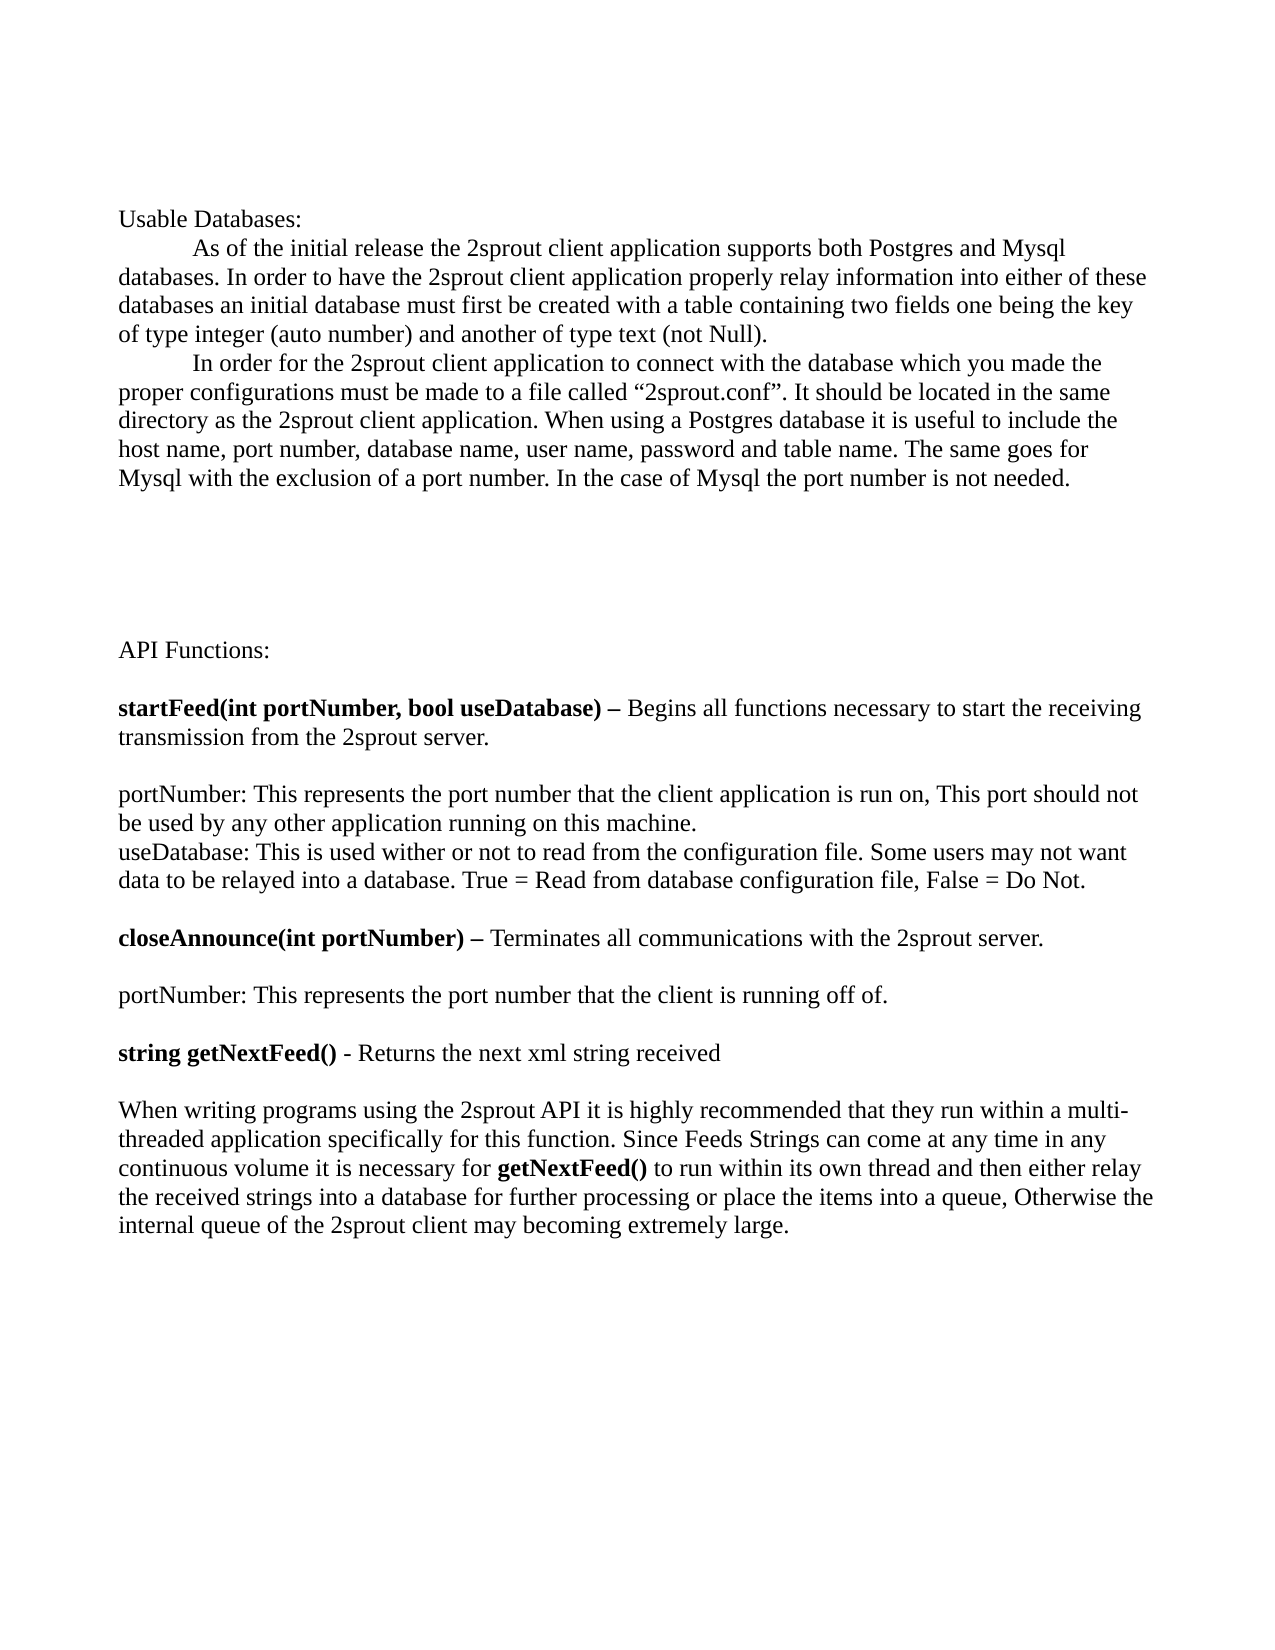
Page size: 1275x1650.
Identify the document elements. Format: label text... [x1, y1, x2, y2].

text string getNextFeed() - Returns the next xml string received [118, 1038, 1157, 1067]
text closeAnnounce(int portNumber) – Terminates all communications with the 2sprout server. [118, 923, 1157, 952]
text startFeed(int portNumber, bool useDatabase) – Begins all functions necessary to start the receiving transmission from the 2sprout server. [118, 693, 1157, 751]
text portNumber: This represents the port number that the client application is run on, This port should not be used by any other application running on this machine. [118, 779, 1157, 837]
text useDatabase: This is used wither or not to read from the configuration file. Some users may not want data to be relayed into a database. True = Read from database configuration file, False = Do Not. [118, 837, 1157, 894]
text API Functions: [118, 636, 1157, 664]
text In order for the 2sprout client application to connect with the database which you made the proper configurations must be made to a file called “2sprout.conf”. It should be located in the same directory as the 2sprout client application. When using a Postgres database it is useful to include the host name, port number, database name, user name, password and table name. The same goes for Mysql with the exclusion of a port number. In the case of Mysql the port number is not needed. [118, 348, 1157, 492]
text As of the initial release the 2sprout client application supports both Postgres and Mysql databases. In order to have the 2sprout client application properly relay information into either of these databases an initial database must first be created with a table containing two fields one being the key of type integer (auto number) and another of type text (not Null). [118, 233, 1157, 348]
text When writing programs using the 2sprout API it is highly recommended that they run within a multi-threaded application specifically for this function. Since Feeds Strings can come at any time in any continuous volume it is necessary for getNextFeed() to run within its own thread and then either relay the received strings into a database for further processing or place the items into a queue, Otherwise the internal queue of the 2sprout client may becoming extremely large. [118, 1096, 1157, 1239]
text portNumber: This represents the port number that the client is running off of. [118, 981, 1157, 1009]
text Usable Databases: [118, 204, 1157, 233]
